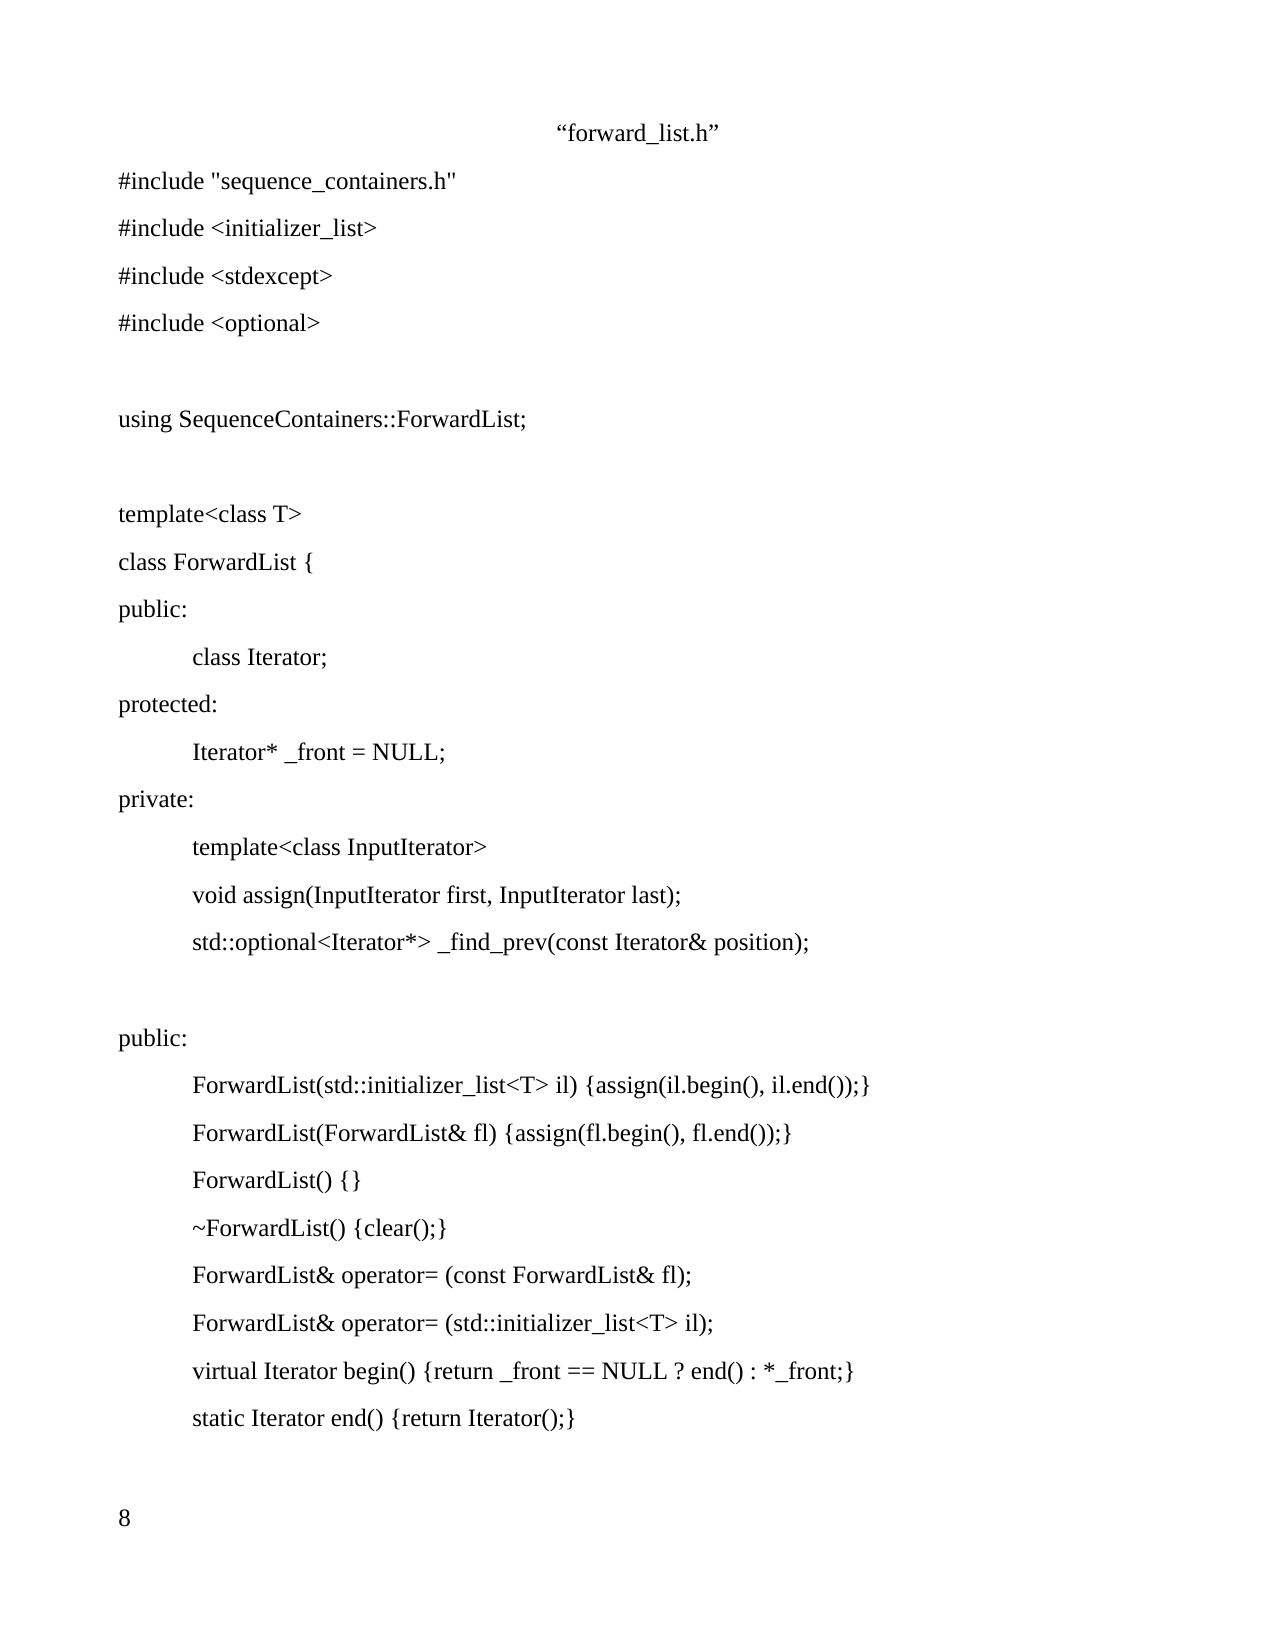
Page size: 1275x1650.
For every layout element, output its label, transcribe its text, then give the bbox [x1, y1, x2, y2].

text public: [118, 1023, 1157, 1051]
text public: [118, 594, 1157, 623]
text #include <stdexcept> [118, 261, 1157, 290]
text ~ForwardList() {clear();} [118, 1213, 1157, 1242]
text ForwardList& operator= (std::initializer_list<T> il); [118, 1308, 1157, 1337]
text ForwardList() {} [118, 1165, 1157, 1194]
text ForwardList& operator= (const ForwardList& fl); [118, 1261, 1157, 1289]
text #include <optional> [118, 308, 1157, 337]
text void assign(InputIterator first, InputIterator last); [118, 880, 1157, 908]
text ForwardList(std::initializer_list<T> il) {assign(il.begin(), il.end());} [118, 1070, 1157, 1099]
text virtual Iterator begin() {return _front == NULL ? end() : *_front;} [118, 1356, 1157, 1384]
text template<class T> [118, 499, 1157, 528]
text protected: [118, 689, 1157, 718]
text private: [118, 784, 1157, 813]
text #include "sequence_containers.h" [118, 166, 1157, 194]
text “forward_list.h” [118, 118, 1157, 147]
text using SequenceContainers::ForwardList; [118, 404, 1157, 432]
text ForwardList(ForwardList& fl) {assign(fl.begin(), fl.end());} [118, 1118, 1157, 1147]
text std::optional<Iterator*> _find_prev(const Iterator& position); [118, 927, 1157, 956]
text static Iterator end() {return Iterator();} [118, 1403, 1157, 1432]
text Iterator* _front = NULL; [118, 737, 1157, 766]
text template<class InputIterator> [118, 832, 1157, 861]
text #include <initializer_list> [118, 213, 1157, 242]
text class ForwardList { [118, 547, 1157, 575]
text class Iterator; [118, 642, 1157, 671]
